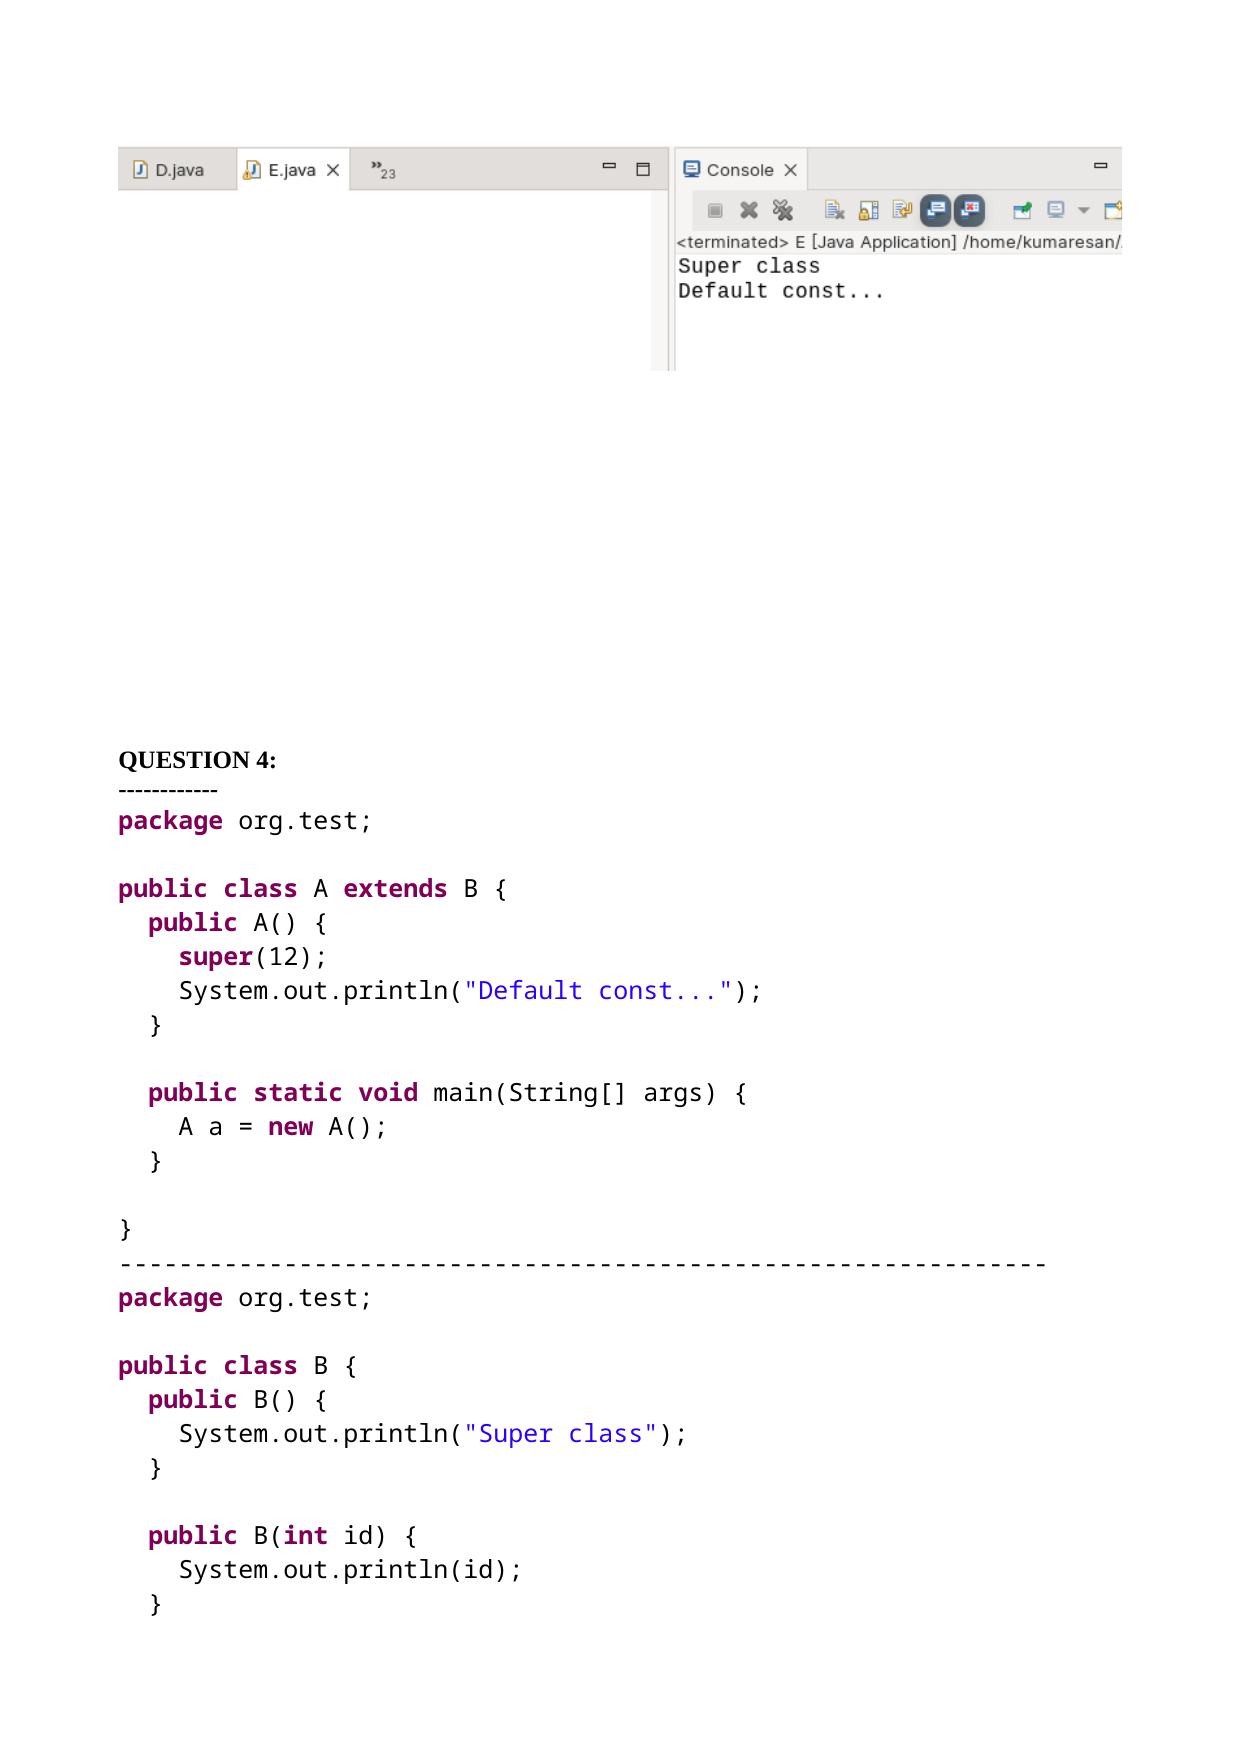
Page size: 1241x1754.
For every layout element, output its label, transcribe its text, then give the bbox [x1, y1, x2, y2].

text } [118, 1211, 1122, 1245]
text } [118, 1449, 1122, 1484]
text -------------------------------------------------------------- [118, 1245, 1122, 1279]
text package org.test; [118, 802, 1122, 836]
text QUESTION 4: [118, 371, 1122, 774]
picture [118, 146, 1123, 371]
text } [118, 1007, 1122, 1041]
text public B(int id) { [118, 1518, 1122, 1552]
text package org.test; [118, 1279, 1122, 1313]
text public static void main(String[] args) { [118, 1075, 1122, 1109]
text public class B { [118, 1347, 1122, 1381]
text } [118, 1586, 1122, 1620]
text ------------ [118, 774, 1122, 802]
text System.out.println("Super class"); [118, 1416, 1122, 1449]
text public B() { [118, 1381, 1122, 1416]
text public class A extends B { [118, 871, 1122, 904]
text System.out.println(id); [118, 1552, 1122, 1586]
text A a = new A(); [118, 1109, 1122, 1143]
text } [118, 1143, 1122, 1177]
text System.out.println("Default const..."); [118, 973, 1122, 1007]
text public A() { [118, 904, 1122, 939]
text super(12); [118, 939, 1122, 973]
